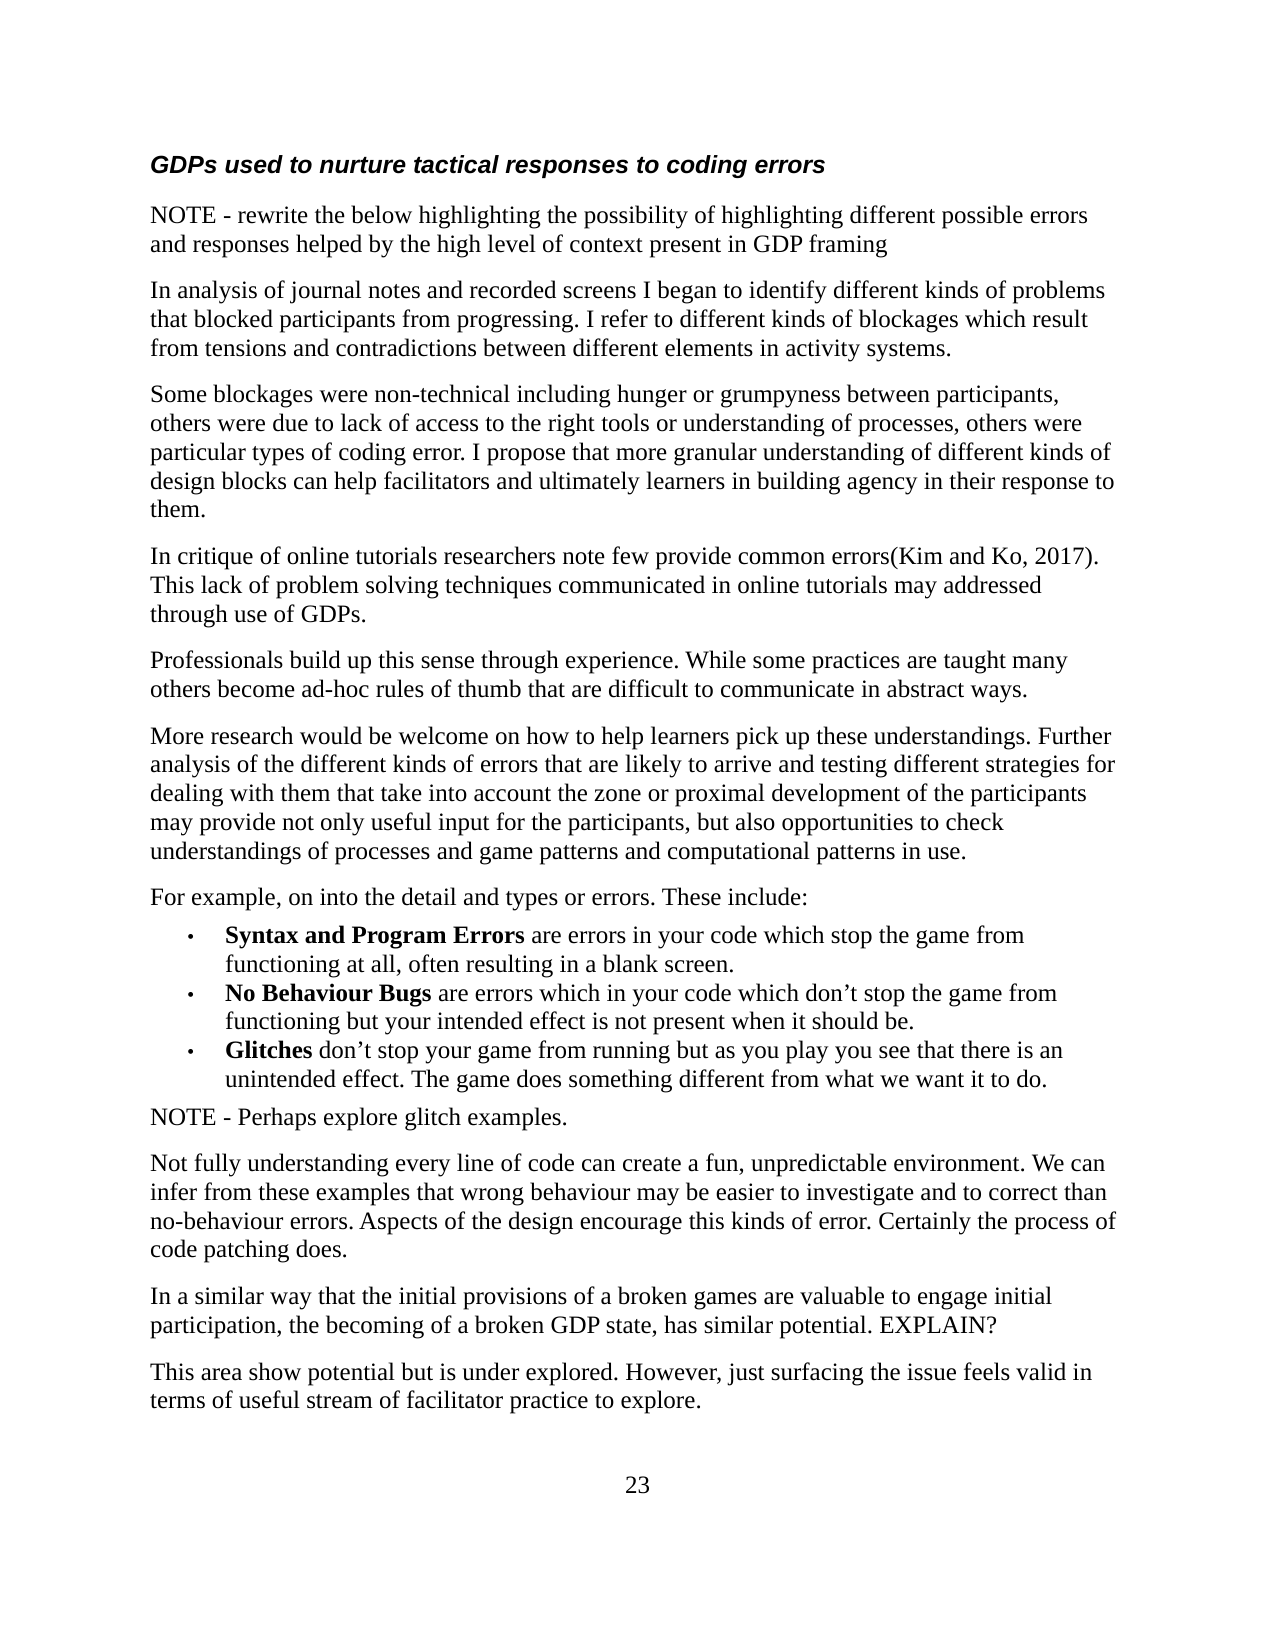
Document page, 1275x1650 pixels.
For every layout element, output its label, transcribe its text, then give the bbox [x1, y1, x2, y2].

text Professionals build up this sense through experience. While some practices are taught many others become ad-hoc rules of thumb that are difficult to communicate in abstract ways. [150, 645, 1125, 703]
list Syntax and Program Errors are errors in your code which stop the game from functioning at all, often resulting in a blank screen. [187, 920, 1125, 978]
list No Behaviour Bugs are errors which in your code which don’t stop the game from functioning but your intended effect is not present when it should be. [187, 978, 1125, 1035]
text Some blockages were non-technical including hunger or grumpyness between participants, others were due to lack of access to the right tools or understanding of processes, others were particular types of coding error. I propose that more granular understanding of different kinds of design blocks can help facilitators and ultimately learners in building agency in their response to them. [150, 379, 1125, 523]
text NOTE - Perhaps explore glitch examples. [150, 1102, 1125, 1130]
text This area show potential but is under explored. However, just surfacing the issue feels valid in terms of useful stream of facilitator practice to explore. [150, 1357, 1125, 1414]
text More research would be welcome on how to help learners pick up these understandings. Further analysis of the different kinds of errors that are likely to arrive and testing different strategies for dealing with them that take into account the zone or proximal development of the participants may provide not only useful input for the participants, but also opportunities to check understandings of processes and game patterns and computational patterns in use. [150, 721, 1125, 864]
text In critique of online tutorials researchers note few provide common errors(Kim and Ko, 2017). This lack of problem solving techniques communicated in online tutorials may addressed through use of GDPs. [150, 541, 1125, 627]
text Not fully understanding every line of code can create a fun, unpredictable environment. We can infer from these examples that wrong behaviour may be easier to investigate and to correct than no-behaviour errors. Aspects of the design encourage this kinds of error. Certainly the process of code patching does. [150, 1148, 1125, 1263]
text In a similar way that the initial provisions of a broken games are valuable to engage initial participation, the becoming of a broken GDP state, has similar potential. EXPLAIN? [150, 1281, 1125, 1339]
subtitle GDPs used to nurture tactical responses to coding errors [150, 150, 1125, 178]
text In analysis of journal notes and recorded screens I began to identify different kinds of problems that blocked participants from progressing. I refer to different kinds of blockages which result from tensions and contradictions between different elements in activity systems. [150, 275, 1125, 362]
list Glitches don’t stop your game from running but as you play you see that there is an unintended effect. The game does something different from what we want it to do. [187, 1035, 1125, 1093]
text For example, on into the detail and types or errors. These include: [150, 882, 1125, 911]
text NOTE - rewrite the below highlighting the possibility of highlighting different possible errors and responses helped by the high level of context present in GDP framing [150, 200, 1125, 257]
